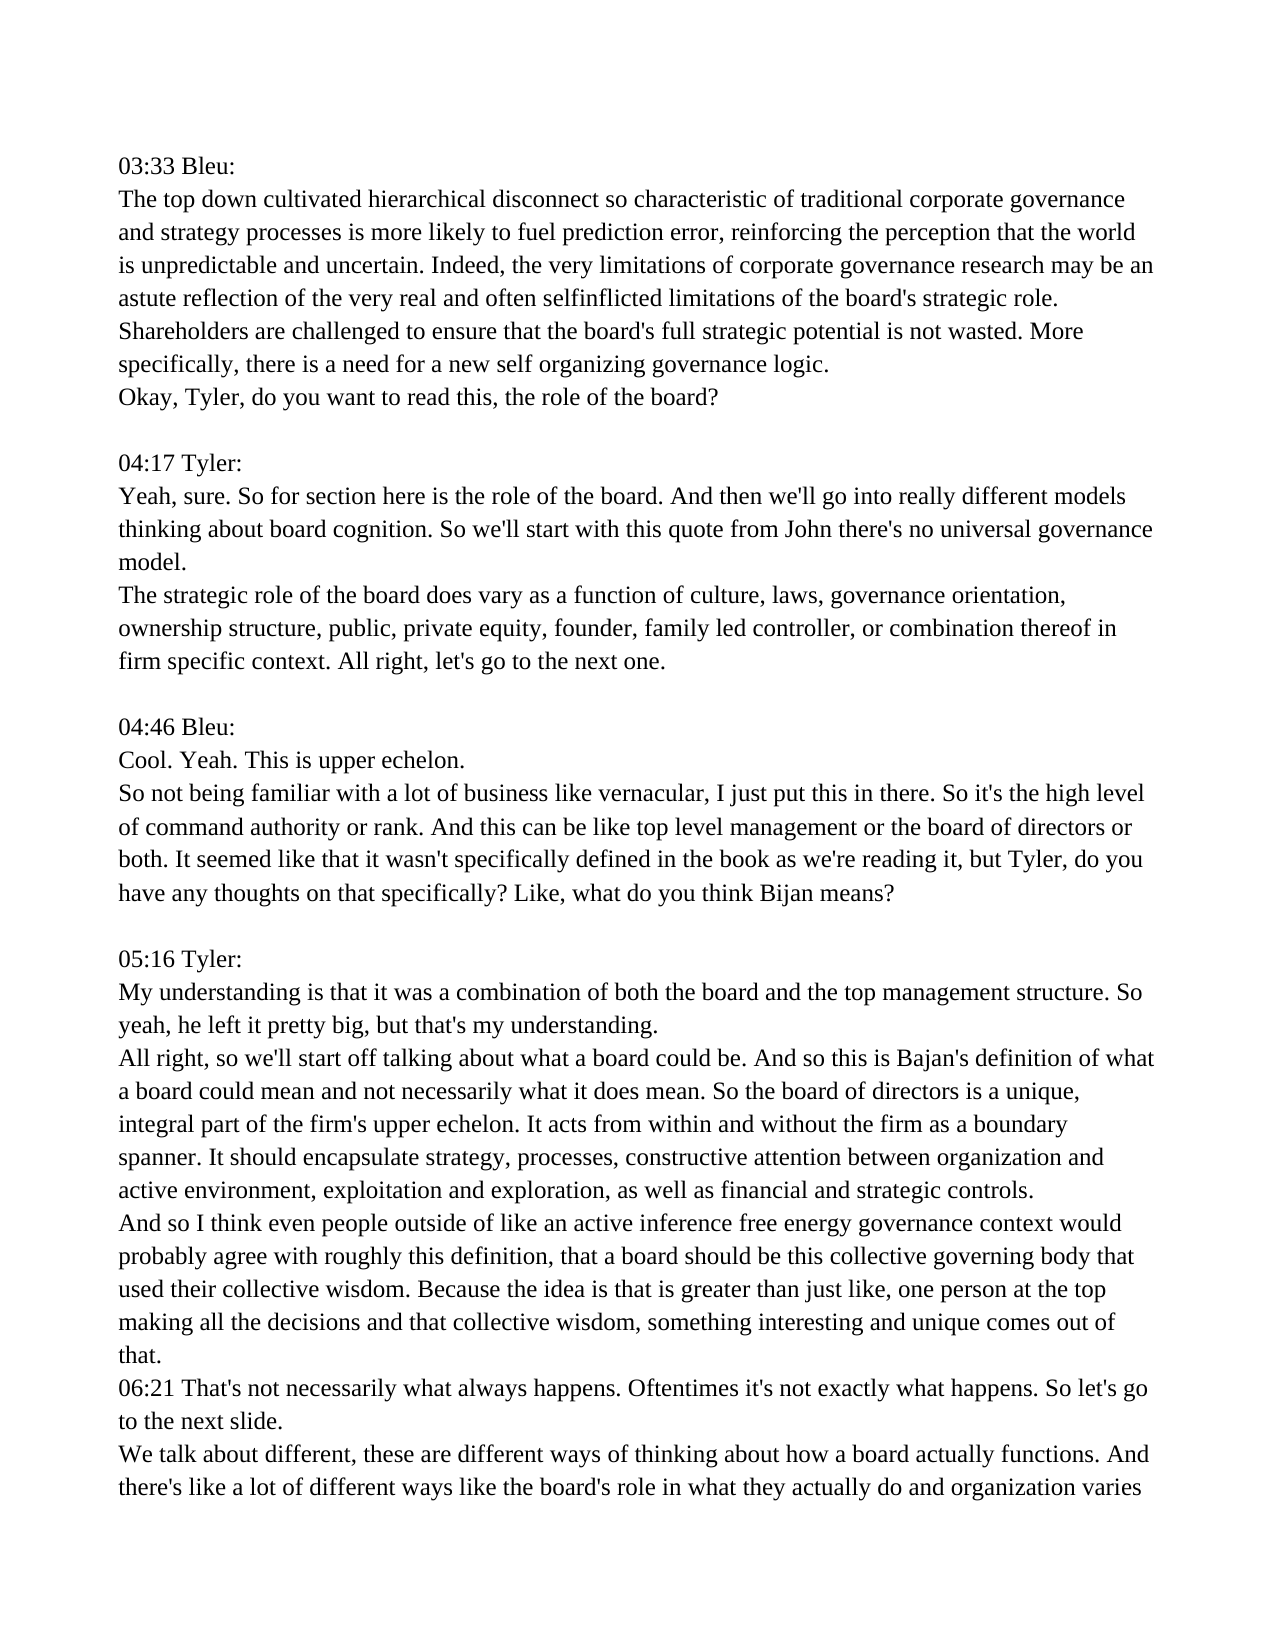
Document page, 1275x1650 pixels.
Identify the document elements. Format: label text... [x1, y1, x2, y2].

text Yeah, sure. So for section here is the role of the board. And then we'll go into really different models thinking about board cognition. So we'll start with this quote from John there's no universal governance model. [118, 481, 1157, 576]
text So not being familiar with a lot of business like vernacular, I just put this in there. So it's the high level of command authority or rank. And this can be like top level management or the board of directors or both. It seemed like that it wasn't specifically defined in the book as we're reading it, but Tyler, do you have any thoughts on that specifically? Like, what do you think Bijan means? [118, 778, 1157, 906]
text Cool. Yeah. This is upper echelon. [118, 746, 1157, 774]
text 06:21 That's not necessarily what always happens. Oftentimes it's not exactly what happens. So let's go to the next slide. [118, 1373, 1157, 1435]
text 05:16 Tyler: [118, 944, 1157, 972]
text And so I think even people outside of like an active inference free energy governance context would probably agree with roughly this definition, that a board should be this collective governing body that used their collective wisdom. Because the idea is that is greater than just like, one person at the top making all the decisions and that collective wisdom, something interesting and unique comes out of that. [118, 1208, 1157, 1369]
text 03:33 Bleu: [118, 151, 1157, 180]
text Okay, Tyler, do you want to read this, the role of the board? [118, 382, 1157, 411]
text The strategic role of the board does vary as a function of culture, laws, governance orientation, ownership structure, public, private equity, founder, family led controller, or combination thereof in firm specific context. All right, let's go to the next one. [118, 580, 1157, 675]
text 04:46 Bleu: [118, 712, 1157, 741]
text The top down cultivated hierarchical disconnect so characteristic of traditional corporate governance and strategy processes is more likely to fuel prediction error, reinforcing the perception that the world is unpredictable and uncertain. Indeed, the very limitations of corporate governance research may be an astute reflection of the very real and often selfinflicted limitations of the board's strategic role. Shareholders are challenged to ensure that the board's full strategic potential is not wasted. More specifically, there is a need for a new self organizing governance logic. [118, 184, 1157, 378]
text All right, so we'll start off talking about what a board could be. And so this is Bajan's definition of what a board could mean and not necessarily what it does mean. So the board of directors is a unique, integral part of the firm's upper echelon. It acts from within and without the firm as a boundary spanner. It should encapsulate strategy, processes, constructive attention between organization and active environment, exploitation and exploration, as well as financial and strategic controls. [118, 1043, 1157, 1203]
text My understanding is that it was a combination of both the board and the top management structure. So yeah, he left it pretty big, but that's my understanding. [118, 977, 1157, 1038]
text We talk about different, these are different ways of thinking about how a board actually functions. And there's like a lot of different ways like the board's role in what they actually do and organization varies [118, 1439, 1157, 1501]
text 04:17 Tyler: [118, 448, 1157, 477]
